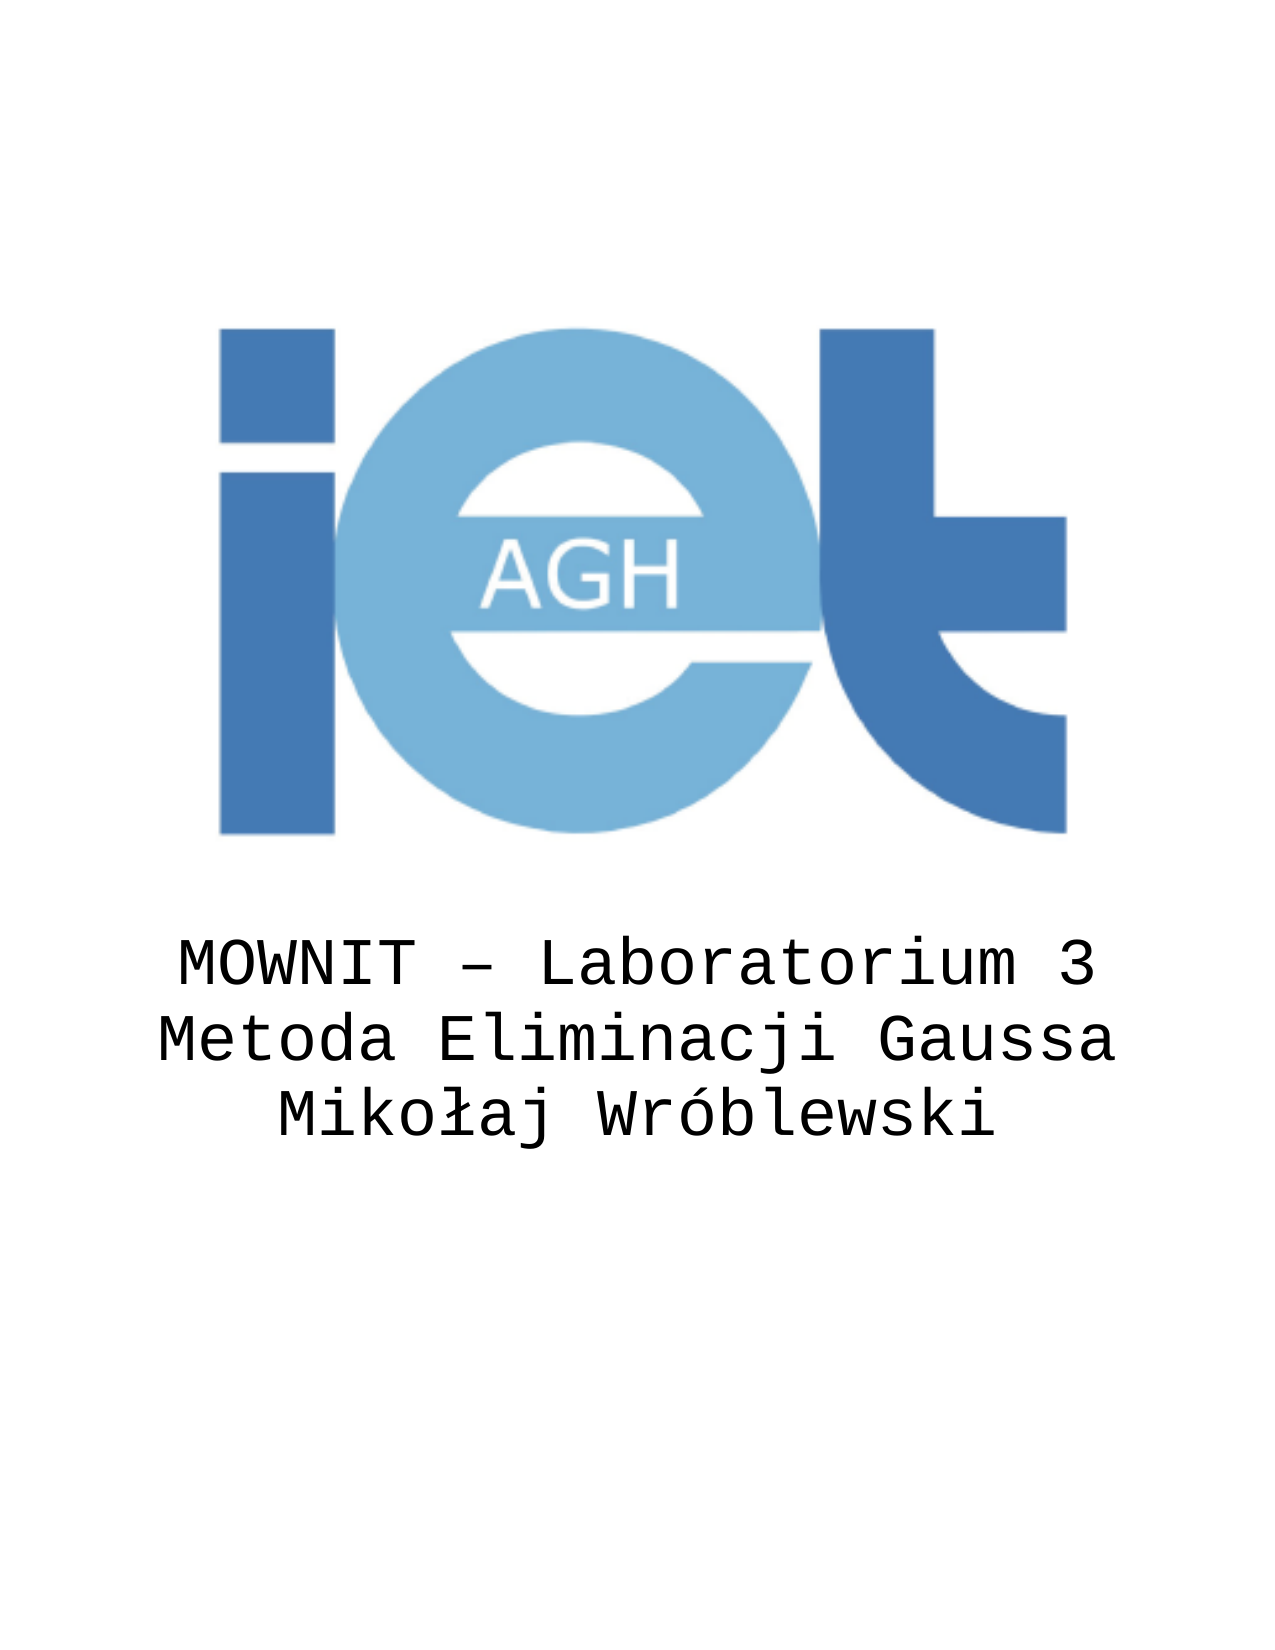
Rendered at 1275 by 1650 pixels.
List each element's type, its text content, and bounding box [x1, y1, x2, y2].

text Mikołaj Wróblewski [118, 1080, 1157, 1156]
text Metoda Eliminacji Gaussa [118, 1005, 1157, 1080]
text MOWNIT – Laboratorium 3 [118, 929, 1157, 1005]
picture [143, 221, 1132, 901]
